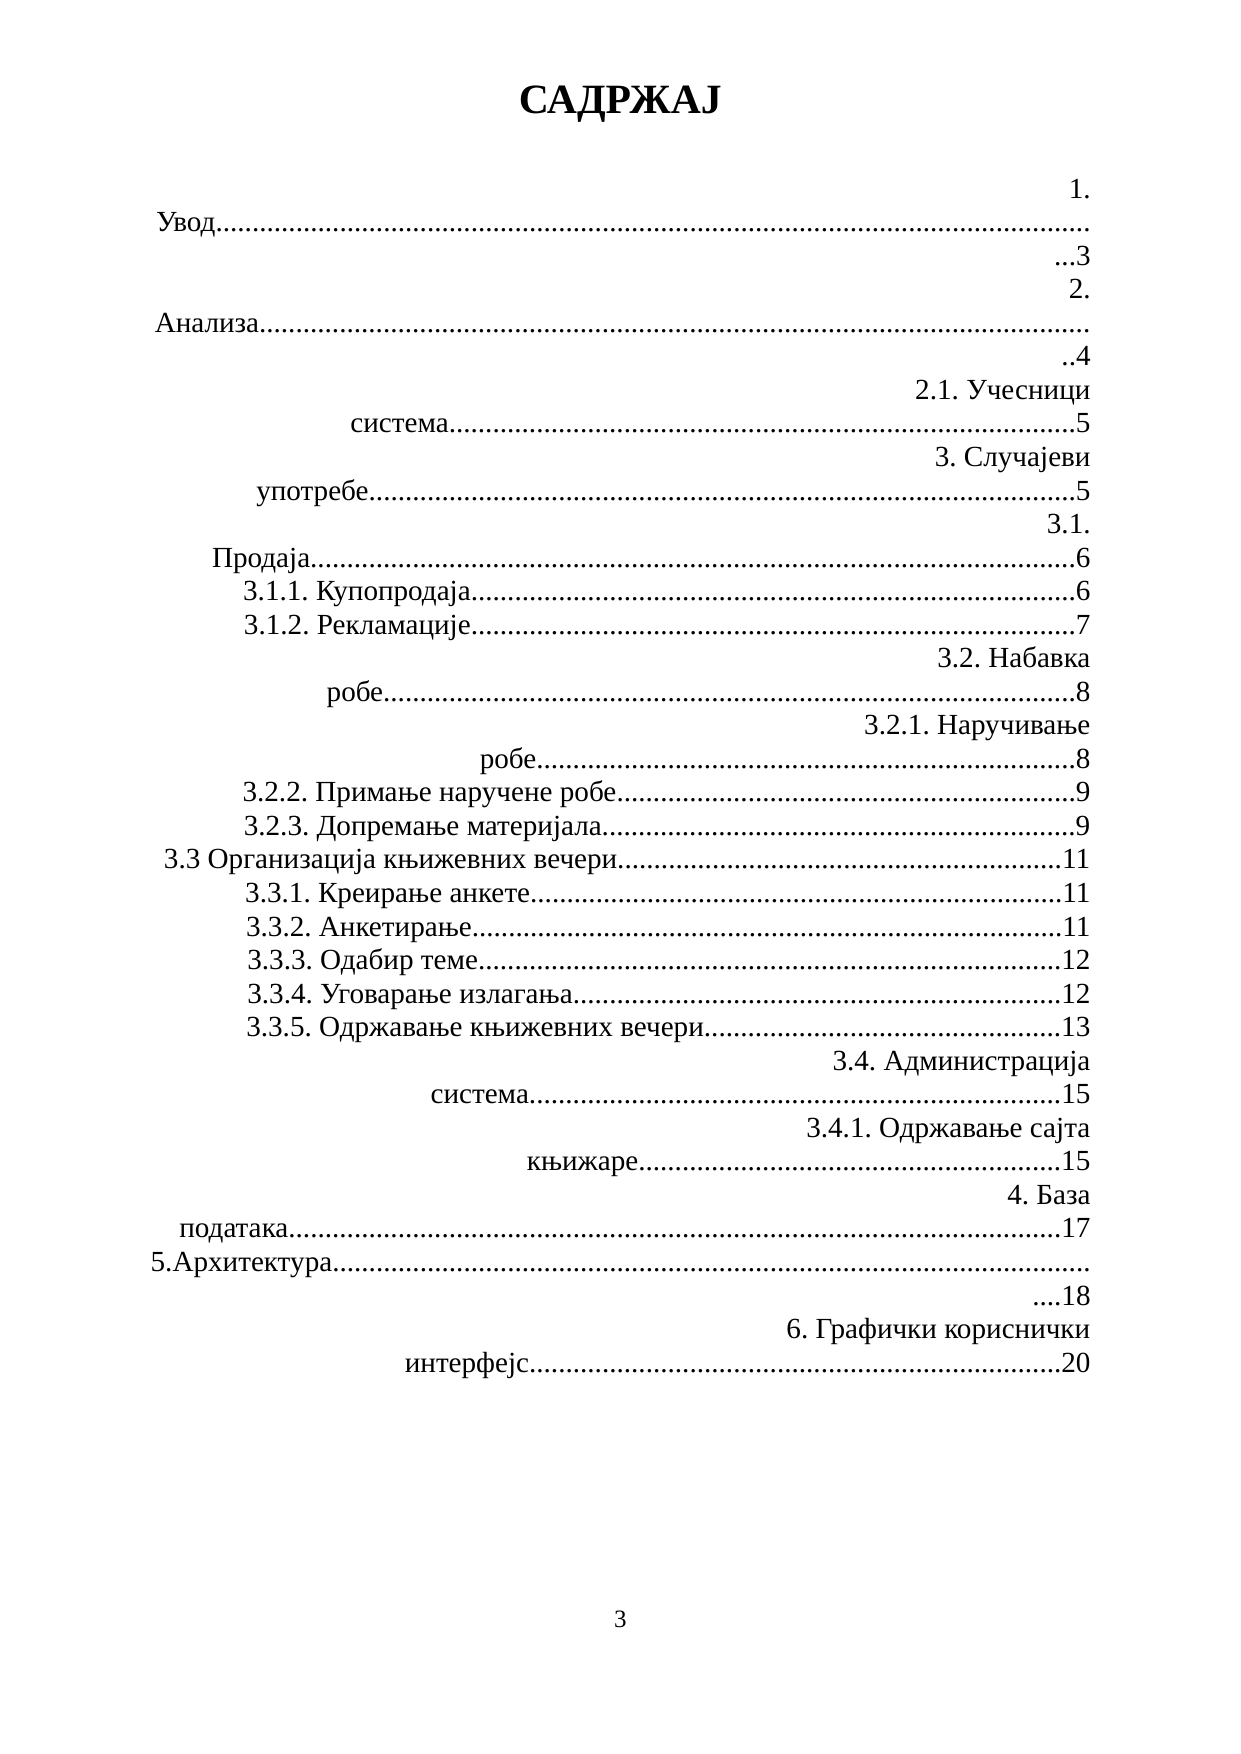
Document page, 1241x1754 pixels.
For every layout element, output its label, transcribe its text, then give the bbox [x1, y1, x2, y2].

text 2. Анализа....................................................................................................................4 [150, 271, 1090, 372]
text САДРЖАЈ [150, 75, 1090, 123]
text 3.3.2. Анкетирање.................................................................................11 [150, 909, 1090, 942]
text 3.2. Набавка робе...............................................................................................8 [150, 640, 1090, 707]
text 3.3.5. Одржавање књижевних вечери.................................................13 [150, 1009, 1090, 1043]
text 3.2.1. Наручивање робе..........................................................................8 [150, 707, 1090, 774]
text 3.4.1. Одржавање сајта књижаре..........................................................15 [150, 1110, 1090, 1177]
text 3.3.1. Креирање анкете.........................................................................11 [150, 875, 1090, 909]
text 3.2.3. Допремање материјала.................................................................9 [150, 808, 1090, 842]
text 3.3.3. Одабир теме................................................................................12 [150, 942, 1090, 976]
text 1. Увод...........................................................................................................................3 [150, 171, 1090, 271]
text 2.1. Учесници система......................................................................................5 [150, 372, 1090, 439]
text 3.3 Организација књижевних вечери.............................................................11 [150, 842, 1090, 875]
text 3.4. Администрација система.........................................................................15 [150, 1043, 1090, 1110]
text 5.Архитектура............................................................................................................18 [150, 1244, 1090, 1311]
text 4. База података..........................................................................................................17 [150, 1177, 1090, 1244]
text 6. Графички кориснички интерфејс.........................................................................20 [150, 1311, 1090, 1378]
text 3.1.2. Рекламације...................................................................................7 [150, 607, 1090, 640]
text 3.1.1. Купопродаја...................................................................................6 [150, 573, 1090, 607]
text 3.3.4. Уговарање излагања...................................................................12 [150, 976, 1090, 1009]
text 3.1. Продаја.........................................................................................................6 [150, 506, 1090, 573]
text 3.2.2. Примање наручене робе...............................................................9 [150, 774, 1090, 808]
text 3. Случајеви употребе.................................................................................................5 [150, 439, 1090, 506]
